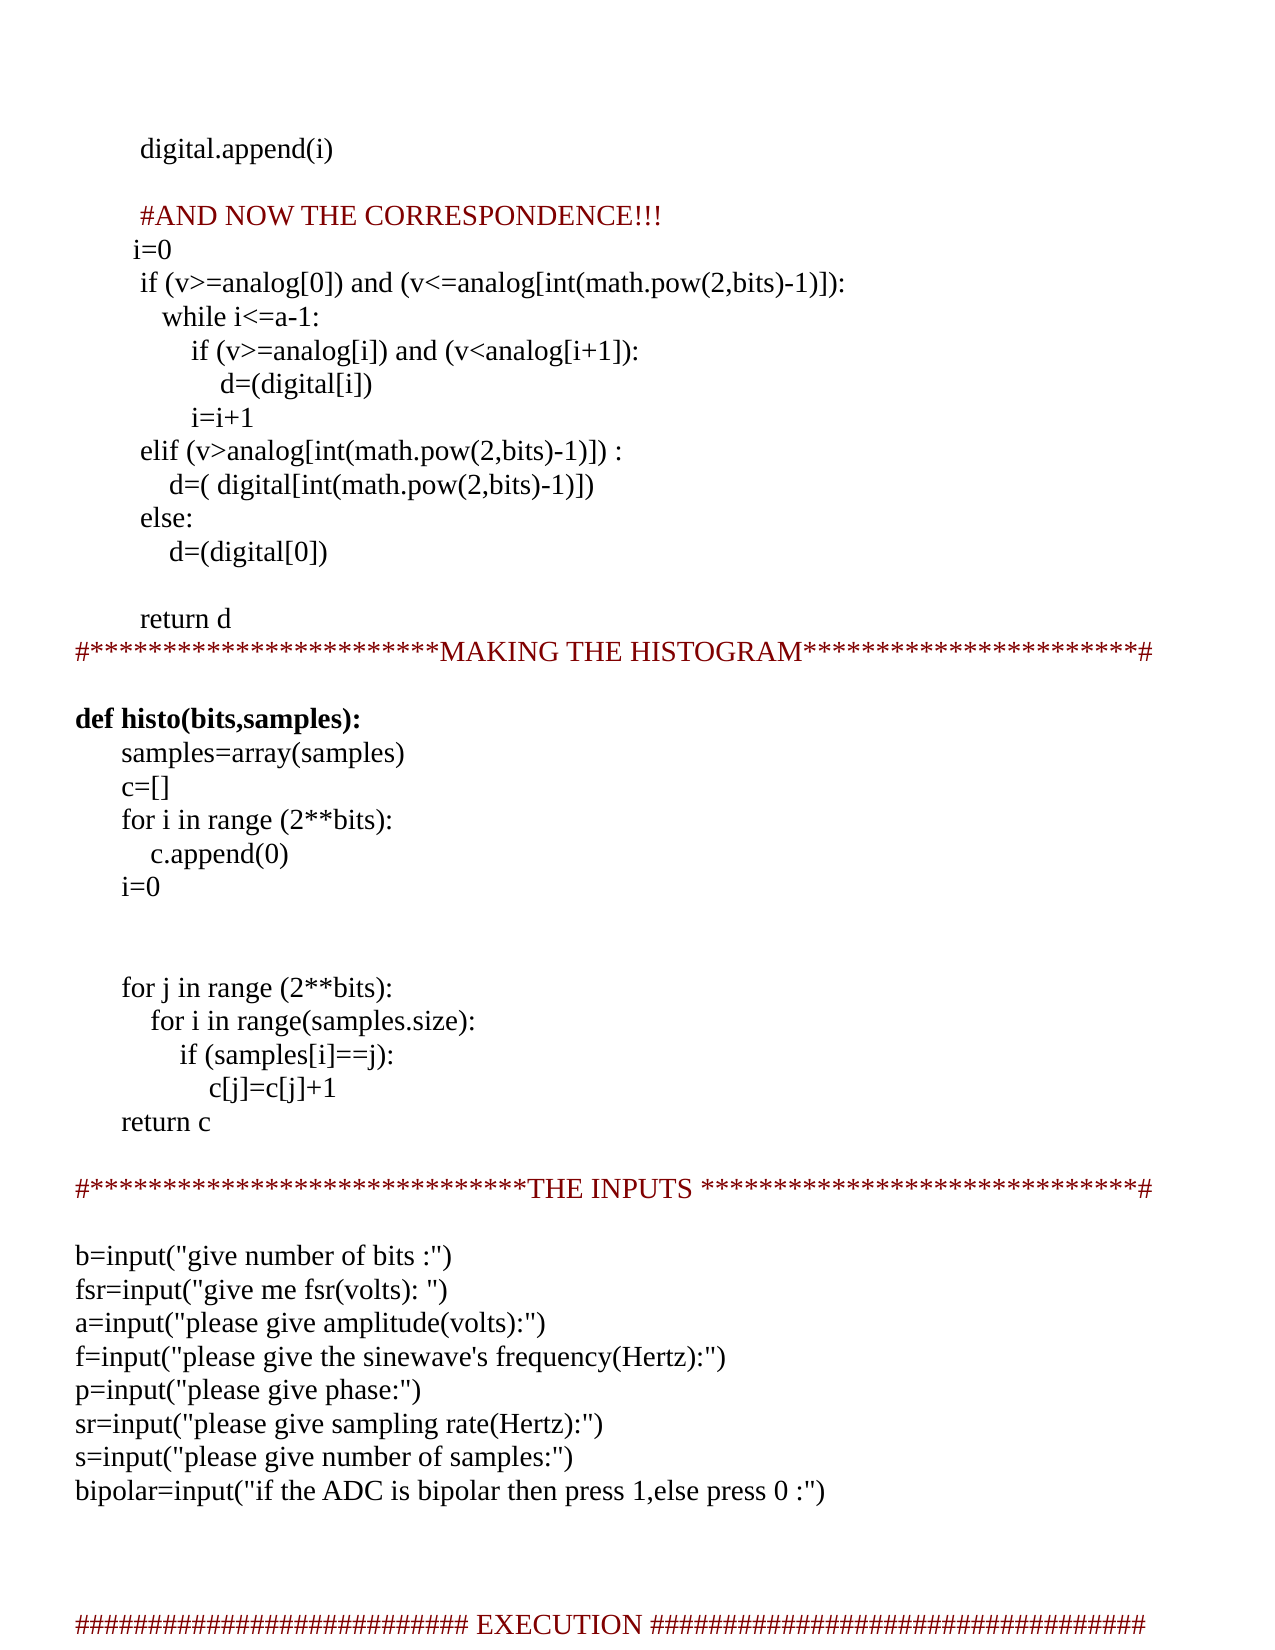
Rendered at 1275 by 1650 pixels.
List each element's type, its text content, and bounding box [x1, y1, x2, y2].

text s=input("please give number of samples:") [75, 1439, 1157, 1473]
text d=(digital[0]) [111, 534, 1157, 567]
text p=input("please give phase:") [75, 1372, 1157, 1406]
text ########################### EXECUTION ################################## [75, 1607, 1157, 1641]
text if (samples[i]==j): [92, 1037, 1157, 1071]
text bipolar=input("if the ADC is bipolar then press 1,else press 0 :") [75, 1473, 1157, 1507]
text i=0 [92, 869, 1157, 903]
text if (v>=analog[i]) and (v<analog[i+1]): [111, 333, 1157, 366]
text c.append(0) [92, 836, 1157, 869]
text for i in range (2**bits): [92, 802, 1157, 836]
text return d [111, 601, 1157, 634]
text elif (v>analog[int(math.pow(2,bits)-1)]) : [111, 433, 1157, 467]
text #AND NOW THE CORRESPONDENCE!!! [111, 198, 1157, 232]
text for i in range(samples.size): [92, 1003, 1157, 1037]
text d=(digital[i]) [111, 366, 1157, 400]
text digital.append(i) [111, 131, 1157, 165]
text i=0 [118, 232, 1157, 266]
text while i<=a-1: [111, 299, 1157, 333]
text #******************************THE INPUTS ******************************# [75, 1171, 1157, 1205]
text if (v>=analog[0]) and (v<=analog[int(math.pow(2,bits)-1)]): [111, 266, 1157, 299]
text a=input("please give amplitude(volts):") [75, 1305, 1157, 1339]
text i=i+1 [111, 400, 1157, 433]
text #************************MAKING THE HISTOGRAM***********************# [75, 634, 1157, 668]
text b=input("give number of bits :") [75, 1238, 1157, 1272]
text fsr=input("give me fsr(volts): ") [75, 1272, 1157, 1305]
text samples=array(samples) [92, 735, 1157, 769]
text f=input("please give the sinewave's frequency(Hertz):") [75, 1339, 1157, 1372]
text else: [111, 500, 1157, 534]
text d=( digital[int(math.pow(2,bits)-1)]) [111, 467, 1157, 500]
text c[j]=c[j]+1 [92, 1071, 1157, 1104]
text c=[] [92, 769, 1157, 802]
text sr=input("please give sampling rate(Hertz):") [75, 1406, 1157, 1439]
text return c [92, 1104, 1157, 1138]
text def histo(bits,samples): [75, 702, 1157, 735]
text for j in range (2**bits): [92, 970, 1157, 1003]
